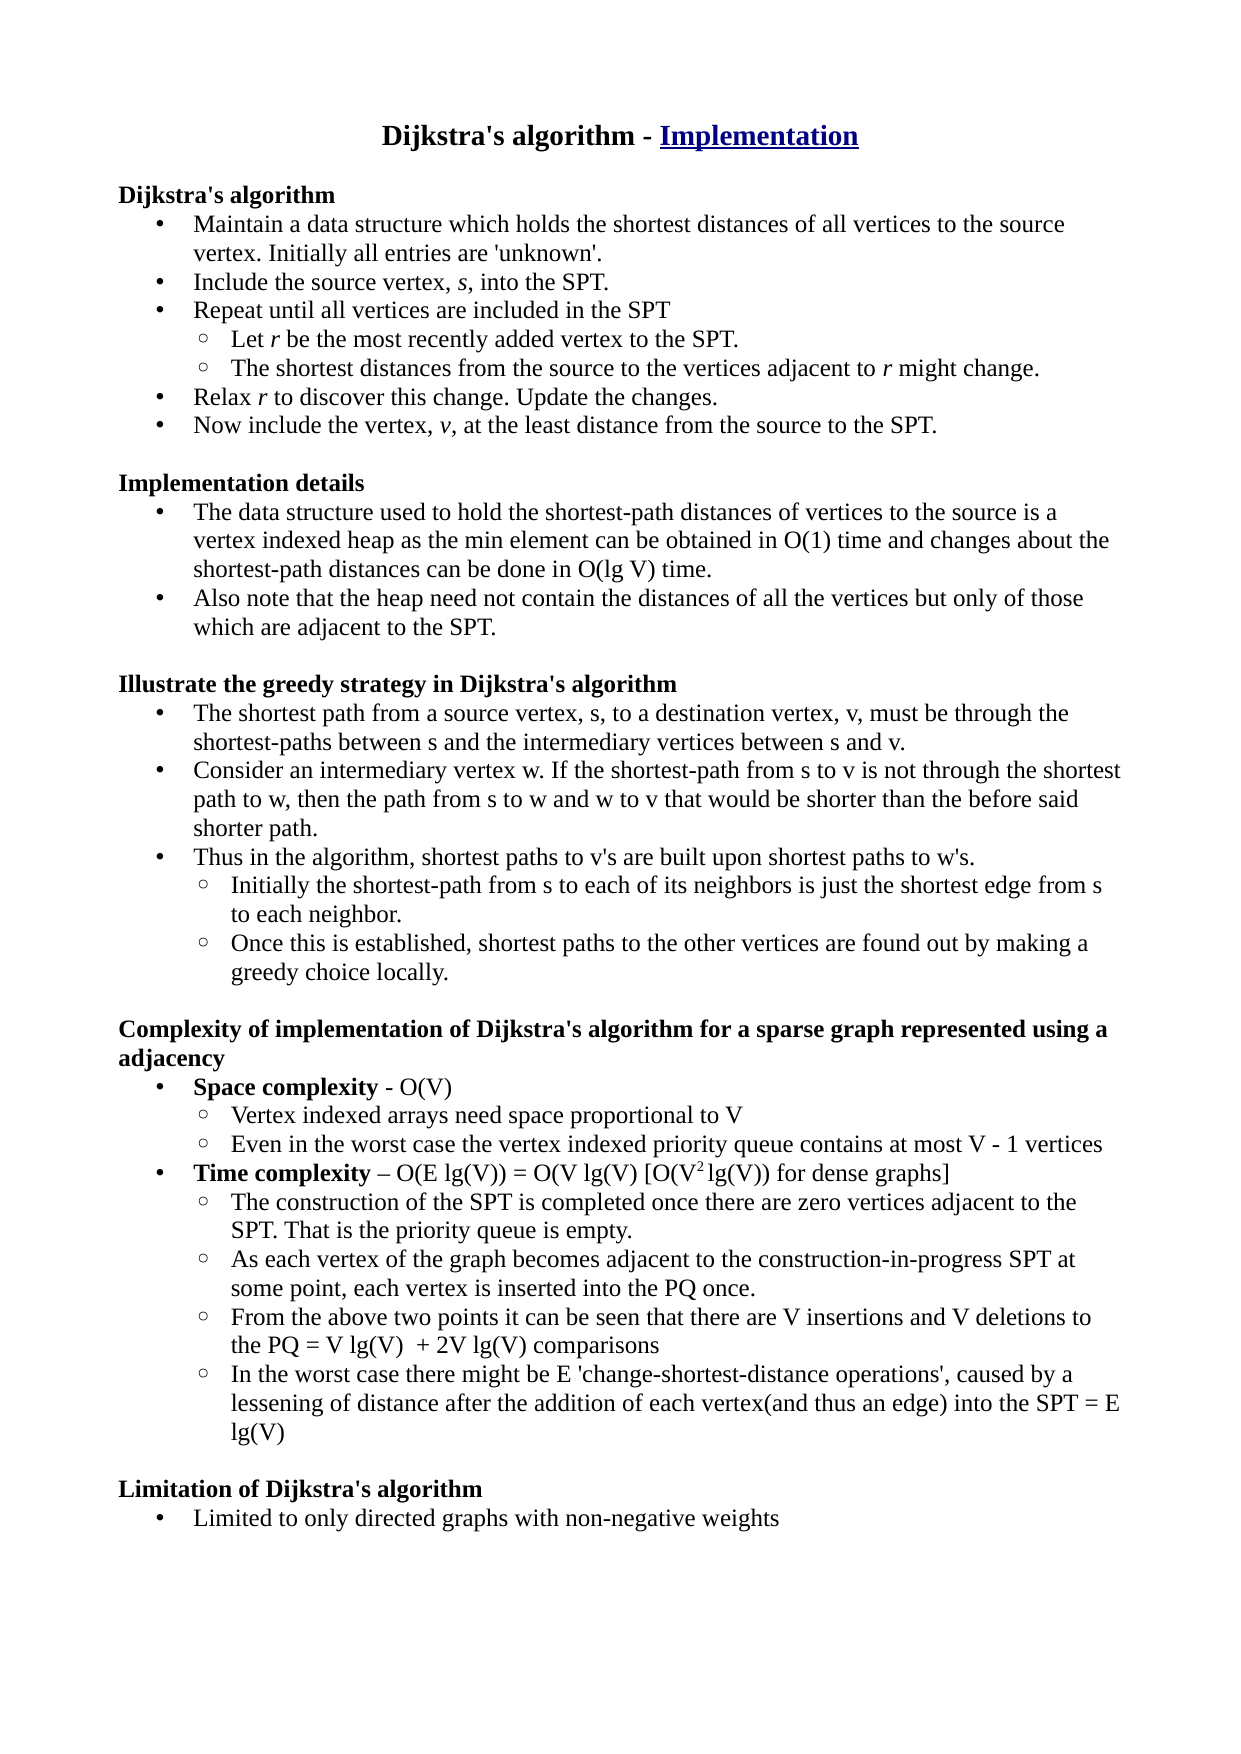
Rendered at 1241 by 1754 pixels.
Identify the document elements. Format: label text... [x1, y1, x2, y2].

list Let r be the most recently added vertex to the SPT. [193, 324, 1122, 353]
list Thus in the algorithm, shortest paths to v's are built upon shortest paths to w's. [156, 842, 1122, 870]
list The shortest path from a source vertex, s, to a destination vertex, v, must be through the shortest-paths between s and the intermediary vertices between s and v. [156, 698, 1122, 755]
list Initially the shortest-path from s to each of its neighbors is just the shortest edge from s to each neighbor. [193, 870, 1122, 928]
list The construction of the SPT is completed once there are zero vertices adjacent to the SPT. That is the priority queue is empty. [193, 1187, 1122, 1244]
list Maintain a data structure which holds the shortest distances of all vertices to the source vertex. Initially all entries are 'unknown'. [156, 209, 1122, 267]
text Dijkstra's algorithm [118, 180, 1122, 209]
list Vertex indexed arrays need space proportional to V [193, 1100, 1122, 1129]
list The data structure used to hold the shortest-path distances of vertices to the source is a vertex indexed heap as the min element can be obtained in O(1) time and changes about the shortest-path distances can be done in O(lg V) time. [156, 497, 1122, 583]
text Complexity of implementation of Dijkstra's algorithm for a sparse graph represented using a adjacency [118, 1014, 1122, 1072]
list Repeat until all vertices are included in the SPT [156, 295, 1122, 324]
text Implementation details [118, 468, 1122, 497]
list Consider an intermediary vertex w. If the shortest-path from s to v is not through the shortest path to w, then the path from s to w and w to v that would be shorter than the before said shorter path. [156, 755, 1122, 842]
list Once this is established, shortest paths to the other vertices are found out by making a greedy choice locally. [193, 928, 1122, 985]
list The shortest distances from the source to the vertices adjacent to r might change. [193, 353, 1122, 382]
list In the worst case there might be E 'change-shortest-distance operations', caused by a lessening of distance after the addition of each vertex(and thus an edge) into the SPT = E lg(V) [193, 1359, 1122, 1445]
list Relax r to discover this change. Update the changes. [156, 382, 1122, 410]
list Also note that the heap need not contain the distances of all the vertices but only of those which are adjacent to the SPT. [156, 583, 1122, 640]
list Now include the vertex, v, at the least distance from the source to the SPT. [156, 410, 1122, 439]
list Time complexity – O(E lg(V)) = O(V lg(V) [O(V2 lg(V)) for dense graphs] [156, 1158, 1122, 1187]
list Limited to only directed graphs with non-negative weights [156, 1503, 1122, 1532]
list As each vertex of the graph becomes adjacent to the construction-in-progress SPT at some point, each vertex is inserted into the PQ once. [193, 1244, 1122, 1302]
text Dijkstra's algorithm - Implementation [118, 118, 1122, 152]
list From the above two points it can be seen that there are V insertions and V deletions to the PQ = V lg(V) + 2V lg(V) comparisons [193, 1302, 1122, 1359]
text Illustrate the greedy strategy in Dijkstra's algorithm [118, 669, 1122, 698]
list Space complexity - O(V) [156, 1072, 1122, 1100]
list Include the source vertex, s, into the SPT. [156, 267, 1122, 295]
list Even in the worst case the vertex indexed priority queue contains at most V - 1 vertices [193, 1129, 1122, 1158]
text Limitation of Dijkstra's algorithm [118, 1474, 1122, 1503]
